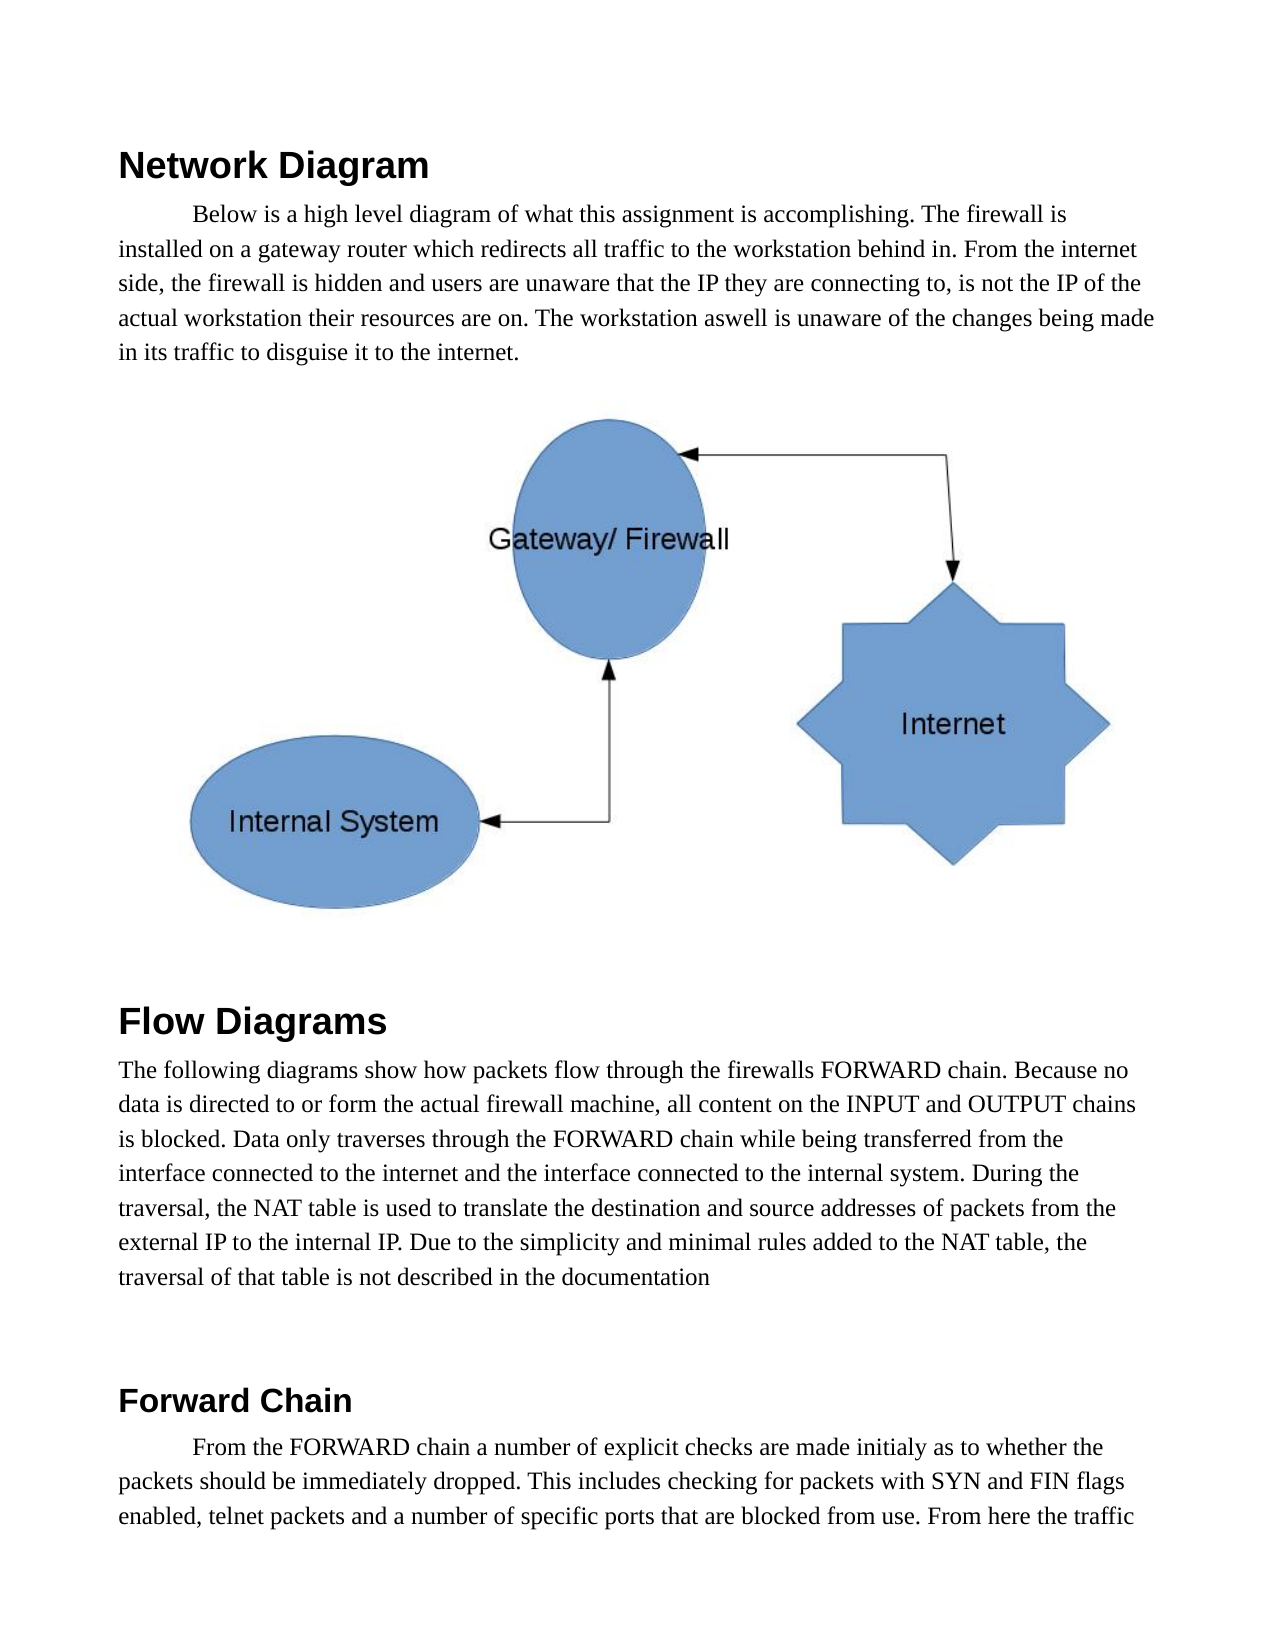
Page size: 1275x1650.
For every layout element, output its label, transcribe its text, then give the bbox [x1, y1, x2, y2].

subtitle Network Diagram [118, 143, 1157, 187]
text Below is a high level diagram of what this assignment is accomplishing. The firewall is installed on a gateway router which redirects all traffic to the workstation behind in. From the internet side, the firewall is hidden and users are unaware that the IP they are connecting to, is not the IP of the actual workstation their resources are on. The workstation aswell is unaware of the changes being made in its traffic to disguise it to the internet. [118, 199, 1157, 366]
text The following diagrams show how packets flow through the firewalls FORWARD chain. Because no data is directed to or form the actual firewall machine, all content on the INPUT and OUTPUT chains is blocked. Data only traverses through the FORWARD chain while being transferred from the interface connected to the internet and the interface connected to the internal system. During the traversal, the NAT table is used to translate the destination and source addresses of packets from the external IP to the internal IP. Due to the simplicity and minimal rules added to the NAT table, the traversal of that table is not described in the documentation [118, 1055, 1157, 1291]
text From the FORWARD chain a number of explicit checks are made initialy as to whether the packets should be immediately dropped. This includes checking for packets with SYN and FIN flags enabled, telnet packets and a number of specific ports that are blocked from use. From here the traffic [118, 1432, 1157, 1529]
subtitle Flow Diagrams [118, 999, 1157, 1042]
subtitle Forward Chain [118, 1381, 1157, 1419]
picture [118, 386, 1157, 616]
